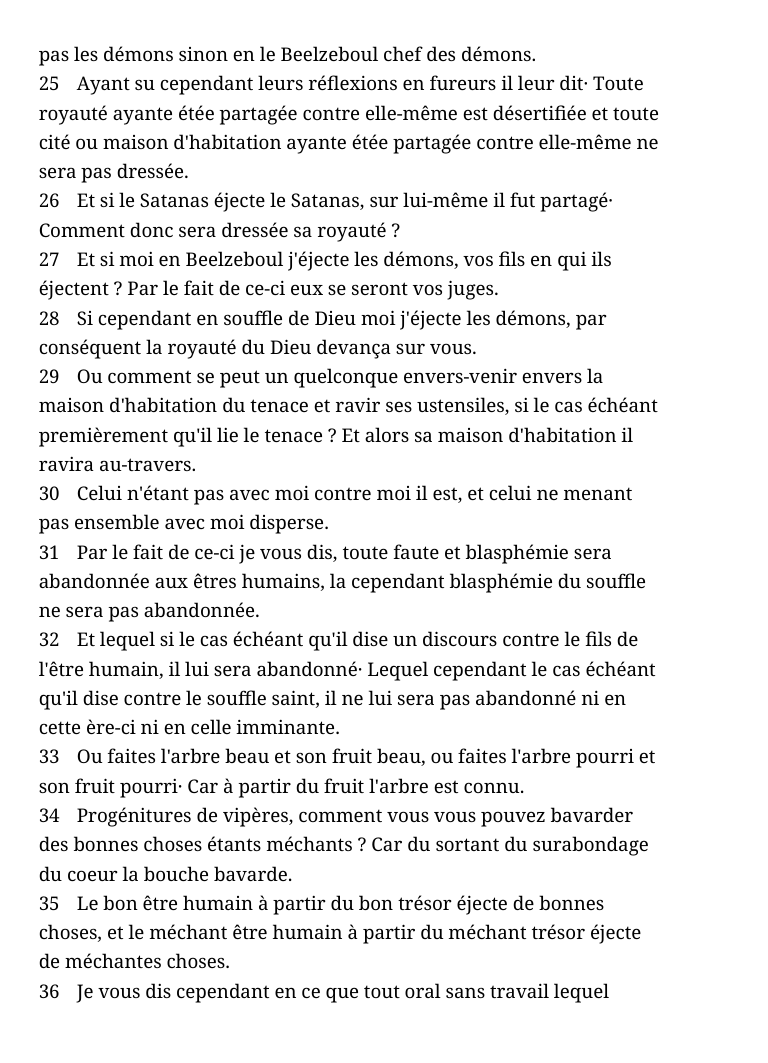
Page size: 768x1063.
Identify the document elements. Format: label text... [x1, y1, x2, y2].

text pas les démons sinon en le Beelzeboul chef des démons. 25 Ayant su cependant leurs réflexions en fureurs il leur dit· Toute royauté ayante étée partagée contre elle-même est désertifiée et toute cité ou maison d'habitation ayante étée partagée contre elle-même ne sera pas dressée. 26 Et si le Satanas éjecte le Satanas, sur lui-même il fut partagé· Comment donc sera dressée sa royauté ? 27 Et si moi en Beelzeboul j'éjecte les démons, vos fils en qui ils éjectent ? Par le fait de ce-ci eux se seront vos juges. 28 Si cependant en souffle de Dieu moi j'éjecte les démons, par conséquent la royauté du Dieu devança sur vous. 29 Ou comment se peut un quelconque envers-venir envers la maison d'habitation du tenace et ravir ses ustensiles, si le cas échéant premièrement qu'il lie le tenace ? Et alors sa maison d'habitation il ravira au-travers. 30 Celui n'étant pas avec moi contre moi il est, et celui ne menant pas ensemble avec moi disperse. 31 Par le fait de ce-ci je vous dis, toute faute et blasphémie sera abandonnée aux êtres humains, la cependant blasphémie du souffle ne sera pas abandonnée. 32 Et lequel si le cas échéant qu'il dise un discours contre le fils de l'être humain, il lui sera abandonné· Lequel cependant le cas échéant qu'il dise contre le souffle saint, il ne lui sera pas abandonné ni en cette ère-ci ni en celle imminante. 33 Ou faites l'arbre beau et son fruit beau, ou faites l'arbre pourri et son fruit pourri· Car à partir du fruit l'arbre est connu. 34 Progénitures de vipères, comment vous vous pouvez bavarder des bonnes choses étants méchants ? Car du sortant du surabondage du coeur la bouche bavarde. 35 Le bon être humain à partir du bon trésor éjecte de bonnes choses, et le méchant être humain à partir du méchant trésor éjecte de méchantes choses. 36 Je vous dis cependant en ce que tout oral sans travail lequel [38, 41, 667, 1003]
